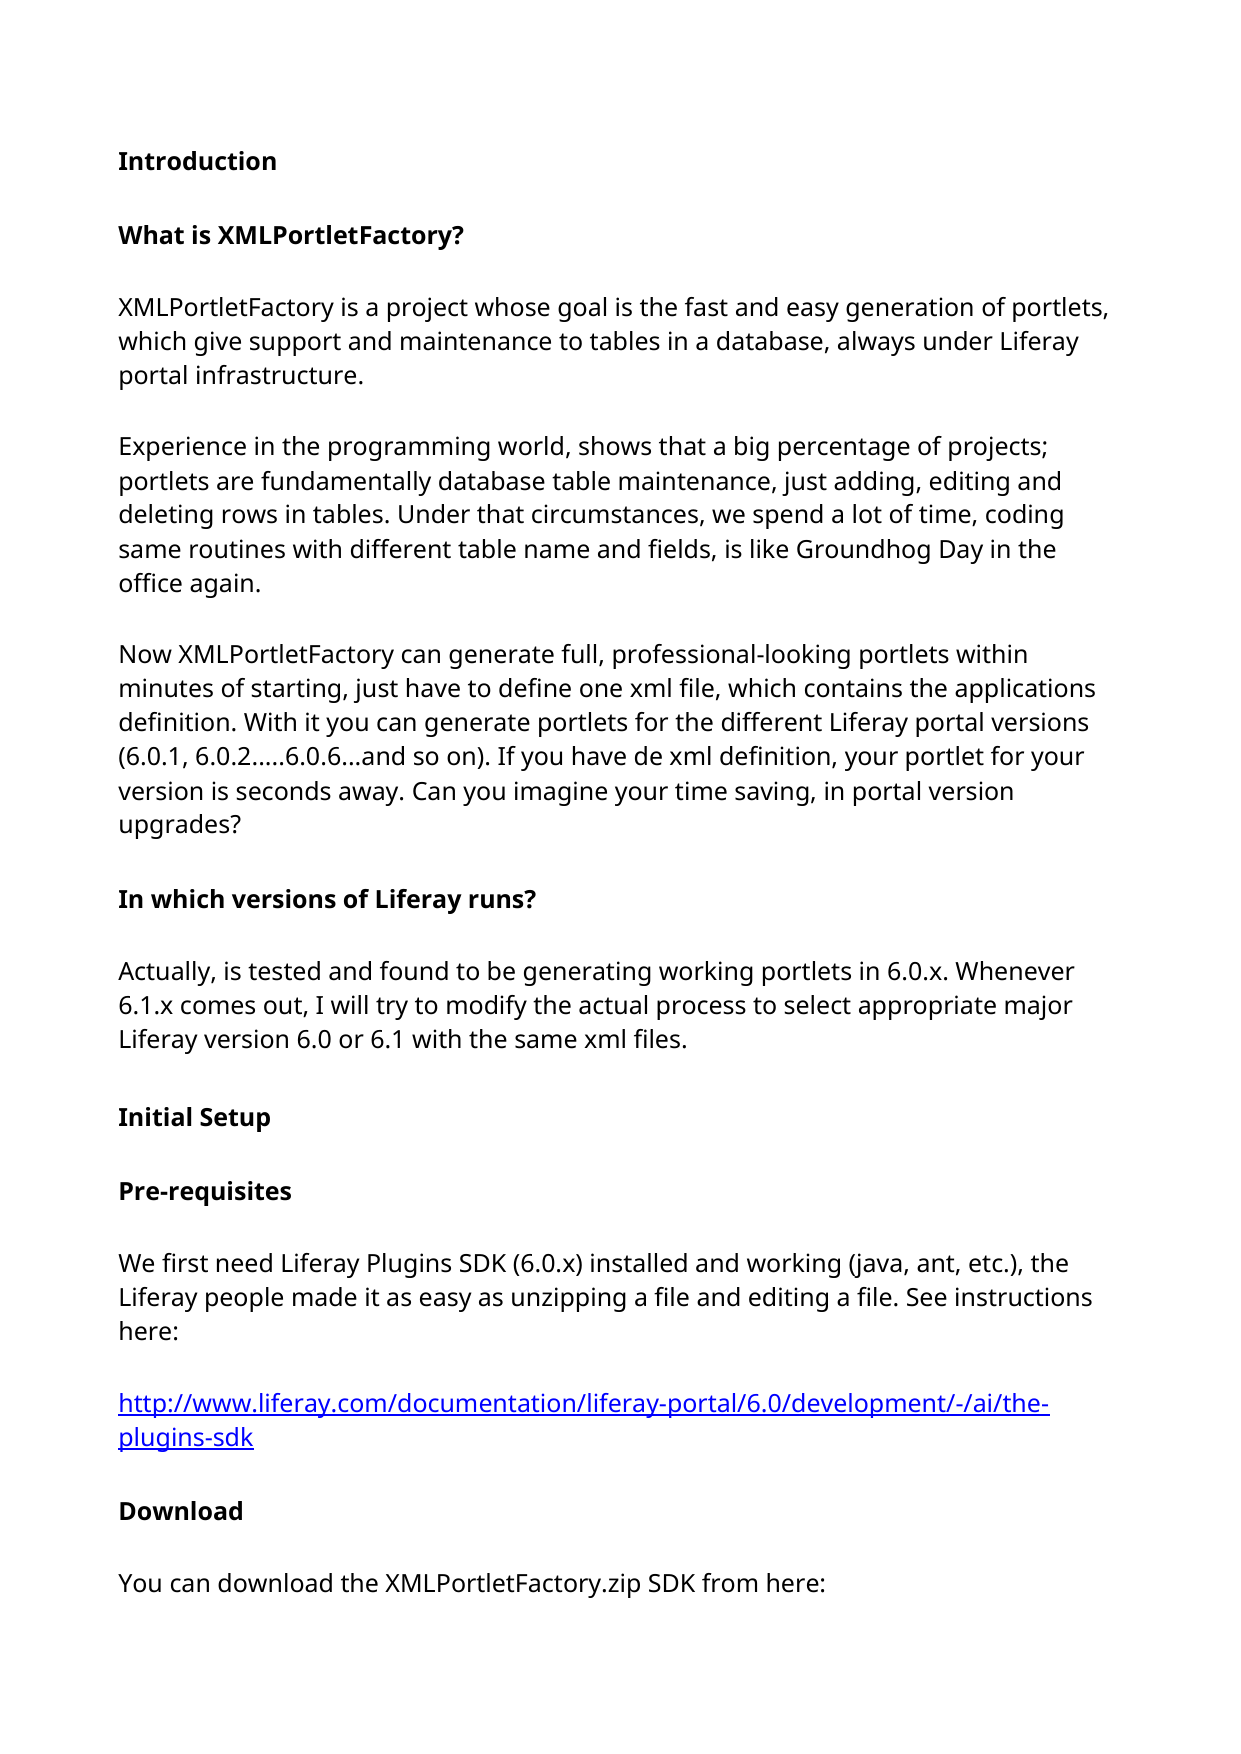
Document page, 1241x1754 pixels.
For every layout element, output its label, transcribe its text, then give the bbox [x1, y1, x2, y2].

text Pre-requisites [118, 1174, 1122, 1208]
text XMLPortletFactory is a project whose goal is the fast and easy generation of portlets, which give support and maintenance to tables in a database, always under Liferay portal infrastructure. [118, 289, 1122, 392]
text Initial Setup [118, 1099, 1122, 1133]
text In which versions of Liferay runs? [118, 882, 1122, 916]
text Experience in the programming world, shows that a big percentage of projects; portlets are fundamentally database table maintenance, just adding, editing and deleting rows in tables. Under that circumstances, we spend a lot of time, coding same routines with different table name and fields, is like Groundhog Day in the office again. [118, 429, 1122, 599]
text We first need Liferay Plugins SDK (6.0.x) installed and working (java, ant, etc.), the Liferay people made it as easy as unzipping a file and editing a file. See instructions here: [118, 1246, 1122, 1348]
text Introduction [118, 143, 1122, 177]
text Actually, is tested and found to be generating working portlets in 6.0.x. Whenever 6.1.x comes out, I will try to modify the actual process to select appropriate major Liferay version 6.0 or 6.1 with the same xml files. [118, 953, 1122, 1056]
text What is XMLPortletFactory? [118, 218, 1122, 252]
text You can download the XMLPortletFactory.zip SDK from here: [118, 1566, 1122, 1600]
text http://www.liferay.com/documentation/liferay-portal/6.0/development/-/ai/the-plugins-sdk [118, 1385, 1122, 1453]
text Now XMLPortletFactory can generate full, professional-looking portlets within minutes of starting, just have to define one xml file, which contains the applications definition. With it you can generate portlets for the different Liferay portal versions (6.0.1, 6.0.2.....6.0.6...and so on). If you have de xml definition, your portlet for your version is seconds away. Can you imagine your time saving, in portal version upgrades? [118, 637, 1122, 841]
text Download [118, 1494, 1122, 1528]
